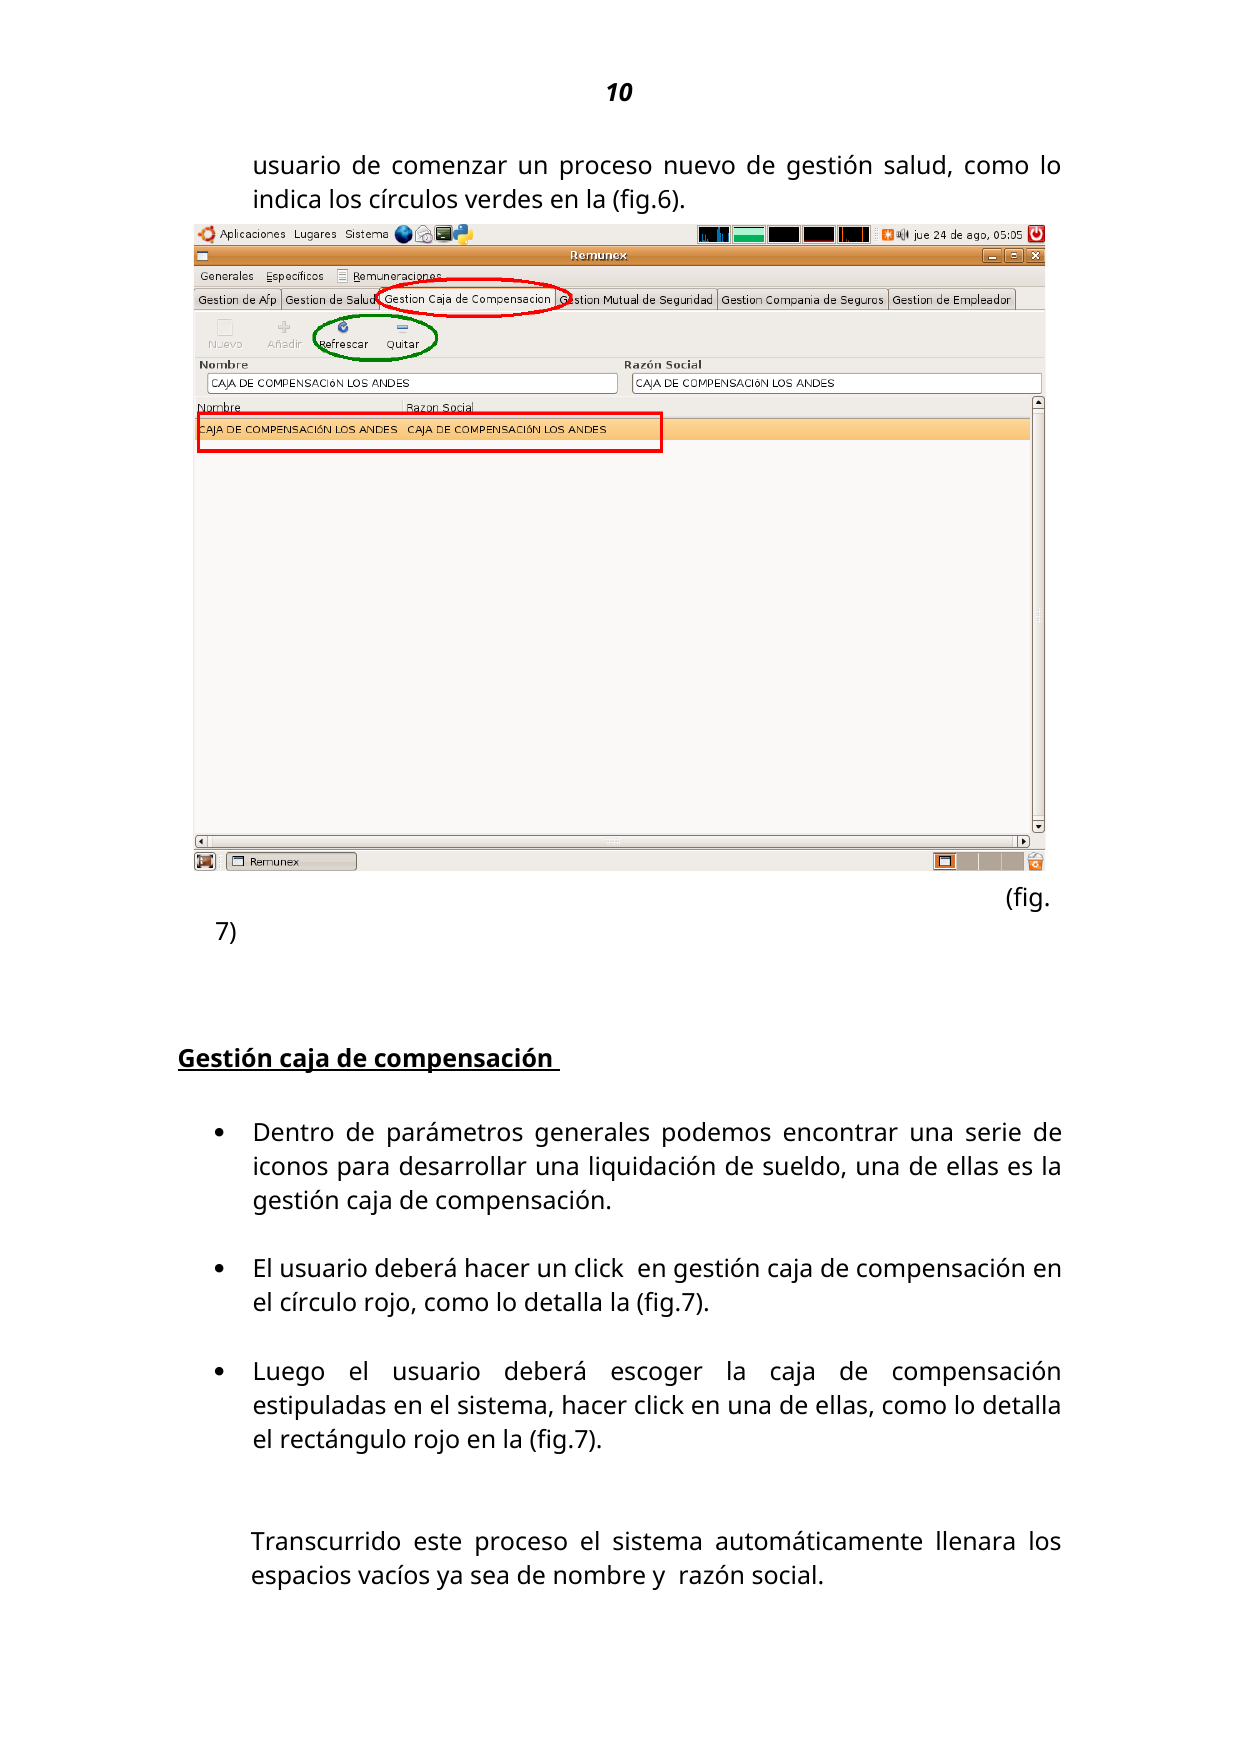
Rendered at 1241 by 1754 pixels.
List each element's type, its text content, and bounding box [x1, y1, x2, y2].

list El usuario deberá hacer un click en gestión caja de compensación en el círculo rojo, como lo detalla la (fig.7). [215, 1251, 1063, 1319]
subtitle Gestión caja de compensación [177, 1040, 1063, 1074]
list Dentro de parámetros generales podemos encontrar una serie de iconos para desarrollar una liquidación de sueldo, una de ellas es la gestión caja de compensación. [215, 1115, 1063, 1217]
list Luego el usuario deberá escoger la caja de compensación estipuladas en el sistema, hacer click en una de ellas, como lo detalla el rectángulo rojo en la (fig.7). [215, 1353, 1063, 1455]
picture [193, 224, 1046, 871]
text (fig.7) [215, 879, 1063, 947]
text Transcurrido este proceso el sistema automáticamente llenara los espacios vacíos ya sea de nombre y razón social. [251, 1523, 1063, 1592]
list usuario de comenzar un proceso nuevo de gestión salud, como lo indica los círculos verdes en la (fig.6). [215, 148, 1063, 216]
